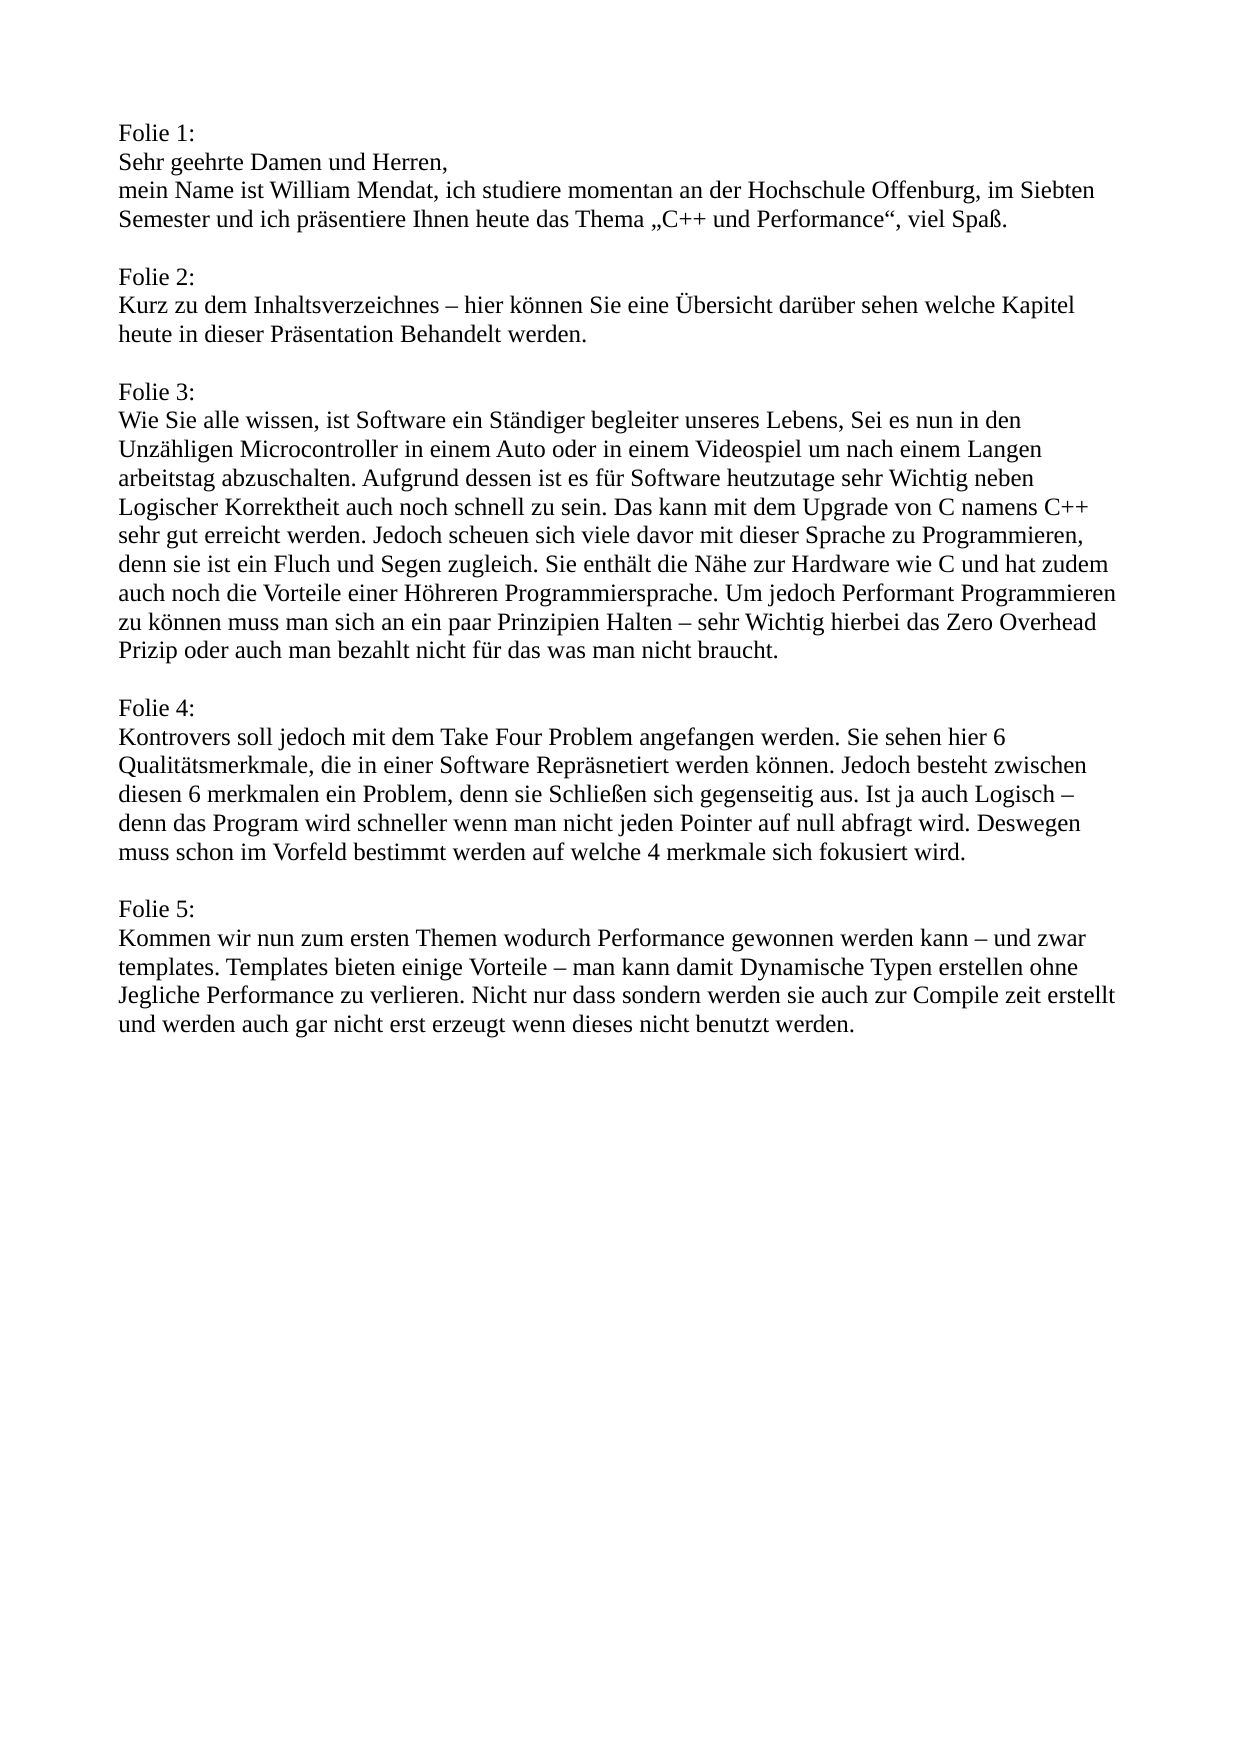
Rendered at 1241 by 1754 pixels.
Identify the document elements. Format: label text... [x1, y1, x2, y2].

text Kurz zu dem Inhaltsverzeichnes – hier können Sie eine Übersicht darüber sehen welche Kapitel heute in dieser Präsentation Behandelt werden. [118, 291, 1122, 348]
text Folie 2: [118, 262, 1122, 291]
text Folie 5: [118, 894, 1122, 923]
text Wie Sie alle wissen, ist Software ein Ständiger begleiter unseres Lebens, Sei es nun in den Unzähligen Microcontroller in einem Auto oder in einem Videospiel um nach einem Langen arbeitstag abzuschalten. Aufgrund dessen ist es für Software heutzutage sehr Wichtig neben Logischer Korrektheit auch noch schnell zu sein. Das kann mit dem Upgrade von C namens C++ sehr gut erreicht werden. Jedoch scheuen sich viele davor mit dieser Sprache zu Programmieren, denn sie ist ein Fluch und Segen zugleich. Sie enthält die Nähe zur Hardware wie C und hat zudem auch noch die Vorteile einer Höhreren Programmiersprache. Um jedoch Performant Programmieren zu können muss man sich an ein paar Prinzipien Halten – sehr Wichtig hierbei das Zero Overhead Prizip oder auch man bezahlt nicht für das was man nicht braucht. [118, 406, 1122, 664]
text Folie 4: [118, 693, 1122, 722]
text Folie 3: [118, 377, 1122, 406]
text Kommen wir nun zum ersten Themen wodurch Performance gewonnen werden kann – und zwar templates. Templates bieten einige Vorteile – man kann damit Dynamische Typen erstellen ohne Jegliche Performance zu verlieren. Nicht nur dass sondern werden sie auch zur Compile zeit erstellt und werden auch gar nicht erst erzeugt wenn dieses nicht benutzt werden. [118, 923, 1122, 1038]
text Kontrovers soll jedoch mit dem Take Four Problem angefangen werden. Sie sehen hier 6 Qualitätsmerkmale, die in einer Software Repräsnetiert werden können. Jedoch besteht zwischen diesen 6 merkmalen ein Problem, denn sie Schließen sich gegenseitig aus. Ist ja auch Logisch – denn das Program wird schneller wenn man nicht jeden Pointer auf null abfragt wird. Deswegen muss schon im Vorfeld bestimmt werden auf welche 4 merkmale sich fokusiert wird. [118, 722, 1122, 866]
text Folie 1: [118, 118, 1122, 147]
text mein Name ist William Mendat, ich studiere momentan an der Hochschule Offenburg, im Siebten Semester und ich präsentiere Ihnen heute das Thema „C++ und Performance“, viel Spaß. [118, 176, 1122, 233]
text Sehr geehrte Damen und Herren, [118, 147, 1122, 176]
